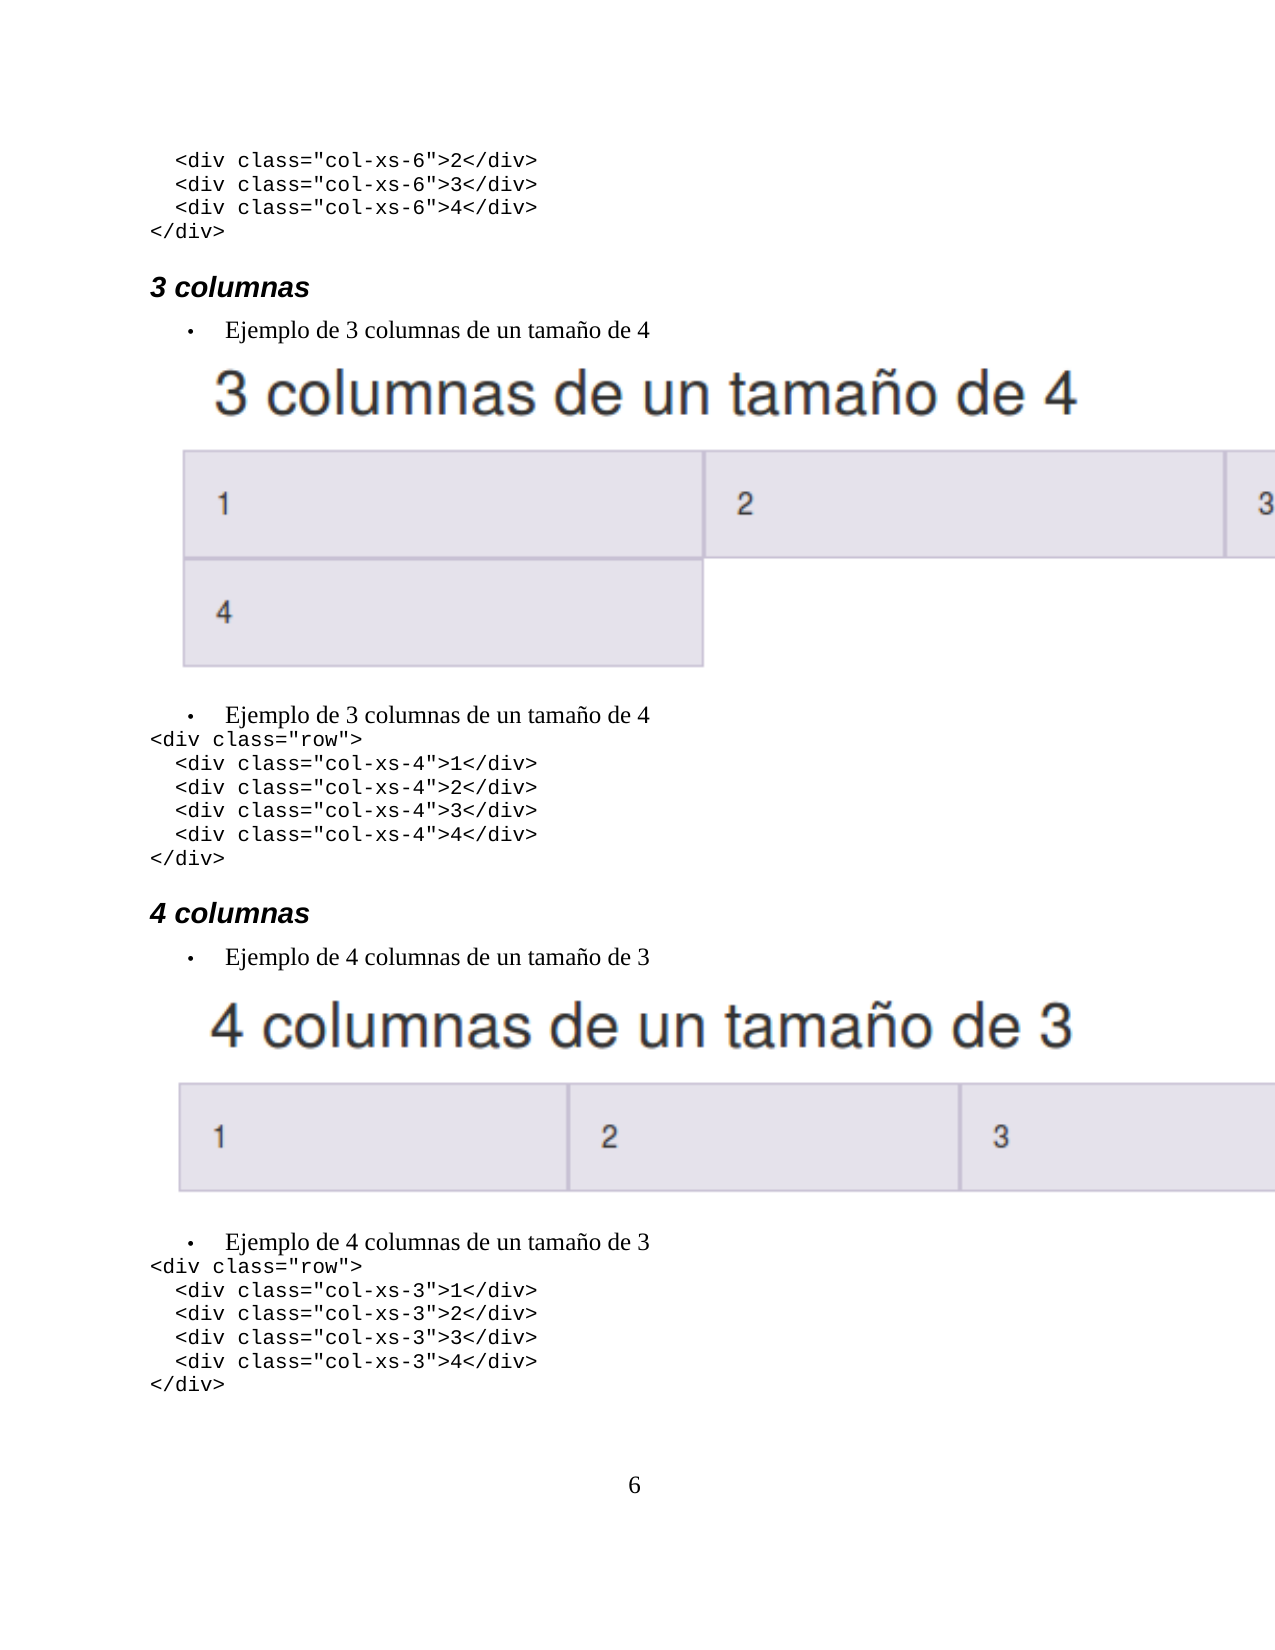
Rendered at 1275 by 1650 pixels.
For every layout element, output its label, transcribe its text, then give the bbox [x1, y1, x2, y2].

list Ejemplo de 3 columnas de un tamaño de 4 [187, 316, 1125, 344]
text </div> [150, 1374, 1125, 1398]
text <div class="col-xs-6">3</div> [150, 174, 1125, 197]
picture [150, 344, 1275, 701]
text <div class="row"> [150, 729, 1125, 753]
text <div class="col-xs-3">3</div> [150, 1327, 1125, 1351]
text </div> [150, 221, 1125, 244]
text <div class="col-xs-3">2</div> [150, 1303, 1125, 1327]
text <div class="col-xs-4">3</div> [150, 800, 1125, 824]
subtitle 4 columnas [150, 896, 1125, 930]
text <div class="col-xs-4">1</div> [150, 753, 1125, 777]
text <div class="col-xs-4">2</div> [150, 777, 1125, 800]
list Ejemplo de 3 columnas de un tamaño de 4 [187, 701, 1125, 729]
text <div class="col-xs-4">4</div> [150, 824, 1125, 848]
text <div class="col-xs-3">1</div> [150, 1280, 1125, 1303]
picture [150, 971, 1275, 1228]
text <div class="row"> [150, 1256, 1125, 1280]
subtitle 3 columnas [150, 269, 1125, 303]
list Ejemplo de 4 columnas de un tamaño de 3 [187, 942, 1125, 971]
text <div class="col-xs-6">4</div> [150, 197, 1125, 221]
text <div class="col-xs-6">2</div> [150, 150, 1125, 174]
text </div> [150, 848, 1125, 871]
text <div class="col-xs-3">4</div> [150, 1351, 1125, 1374]
list Ejemplo de 4 columnas de un tamaño de 3 [187, 1228, 1125, 1256]
